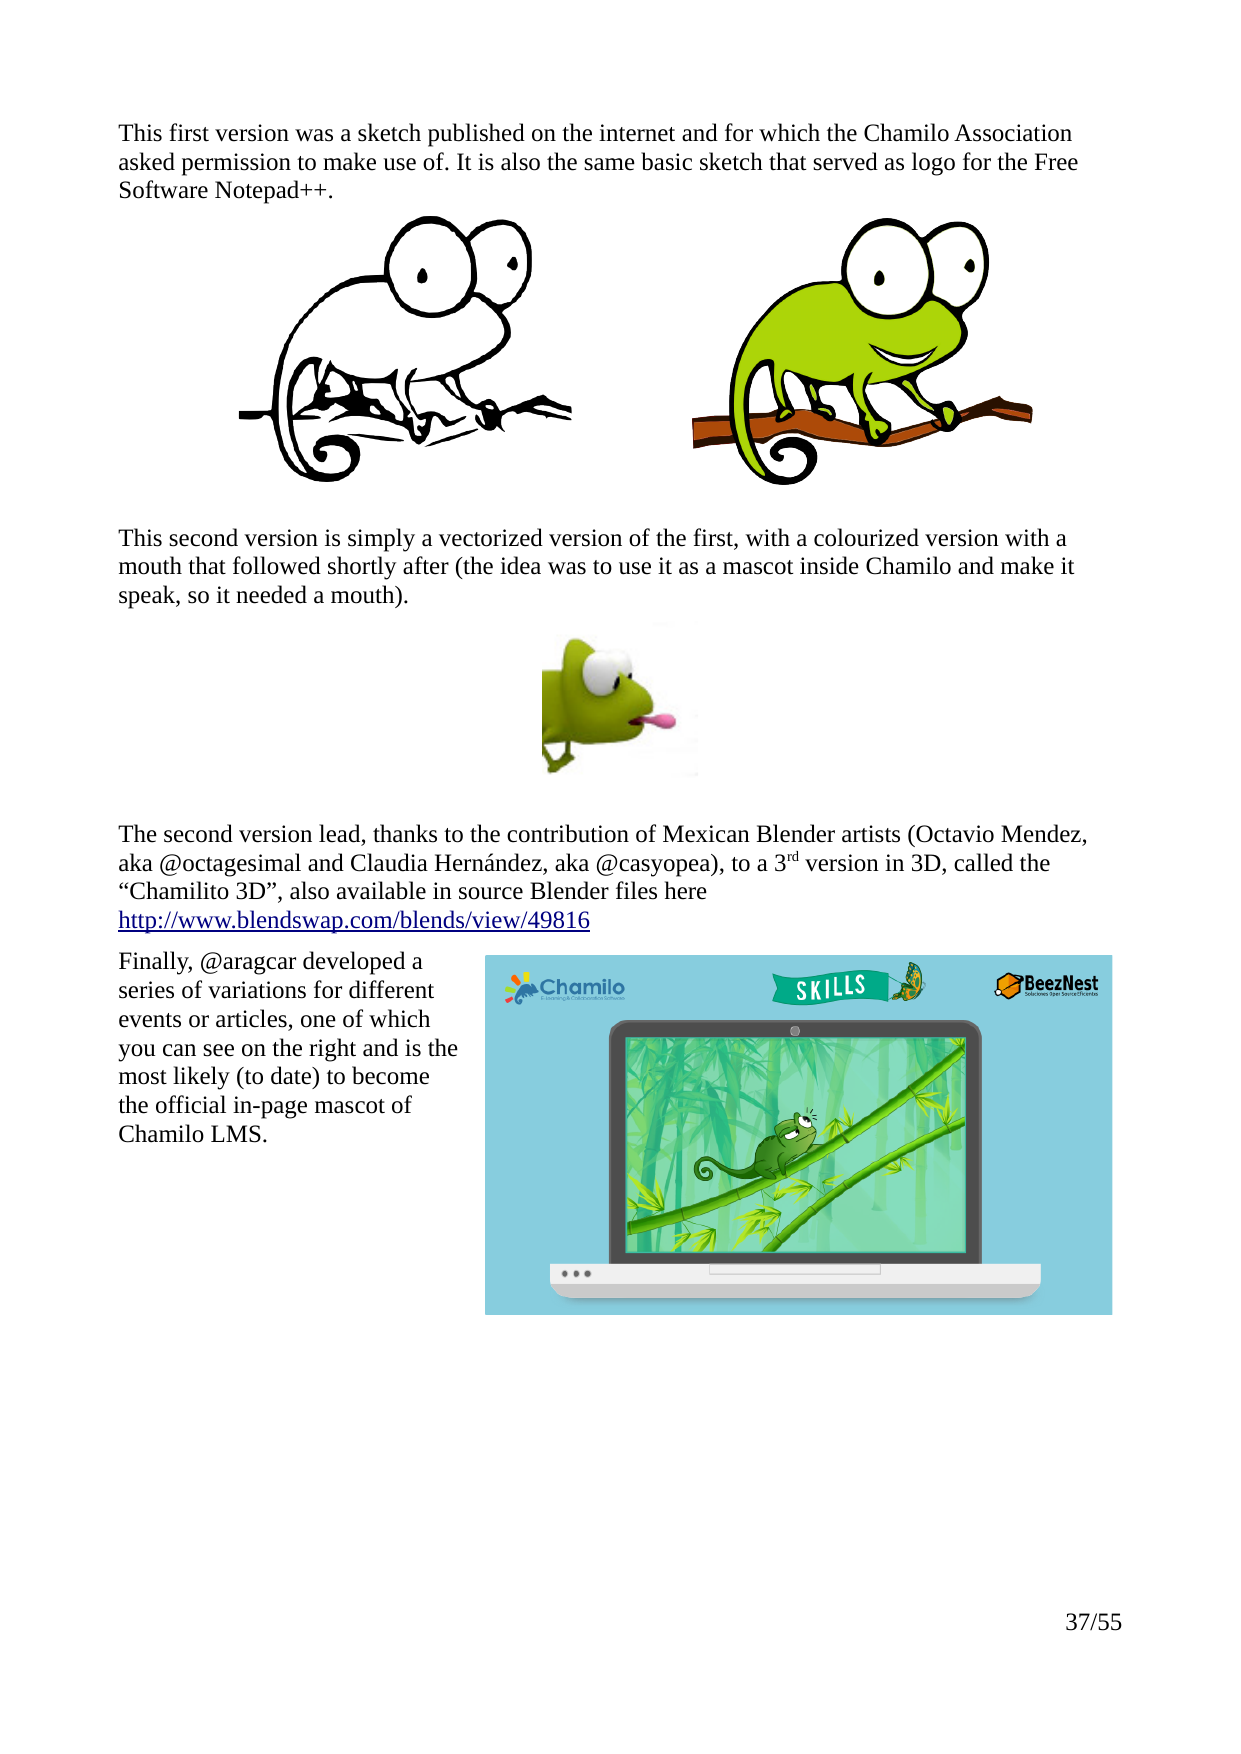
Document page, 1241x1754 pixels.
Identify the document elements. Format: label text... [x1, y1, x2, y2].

picture [238, 216, 572, 482]
picture [485, 955, 1113, 1315]
text This second version is simply a vectorized version of the first, with a colourized version with a mouth that followed shortly after (the idea was to use it as a mascot inside Chamilo and make it speak, so it needed a mouth). [118, 523, 1122, 609]
text Finally, @aragcar developed a series of variations for different events or articles, one of which you can see on the right and is the most likely (to date) to become the official in-page mascot of Chamilo LMS. [118, 946, 1122, 1148]
text This first version was a sketch published on the internet and for which the Chamilo Association asked permission to make use of. It is also the same basic sketch that served as logo for the Free Software Notepad++. [118, 118, 1122, 204]
picture [691, 218, 1033, 485]
picture [542, 621, 699, 778]
text The second version lead, thanks to the contribution of Mexican Blender artists (Octavio Mendez, aka @octagesimal and Claudia Hernández, aka @casyopea), to a 3rd version in 3D, called the “Chamilito 3D”, also available in source Blender files here http://www.blendswap.com/blends/view/49816 [118, 819, 1122, 934]
